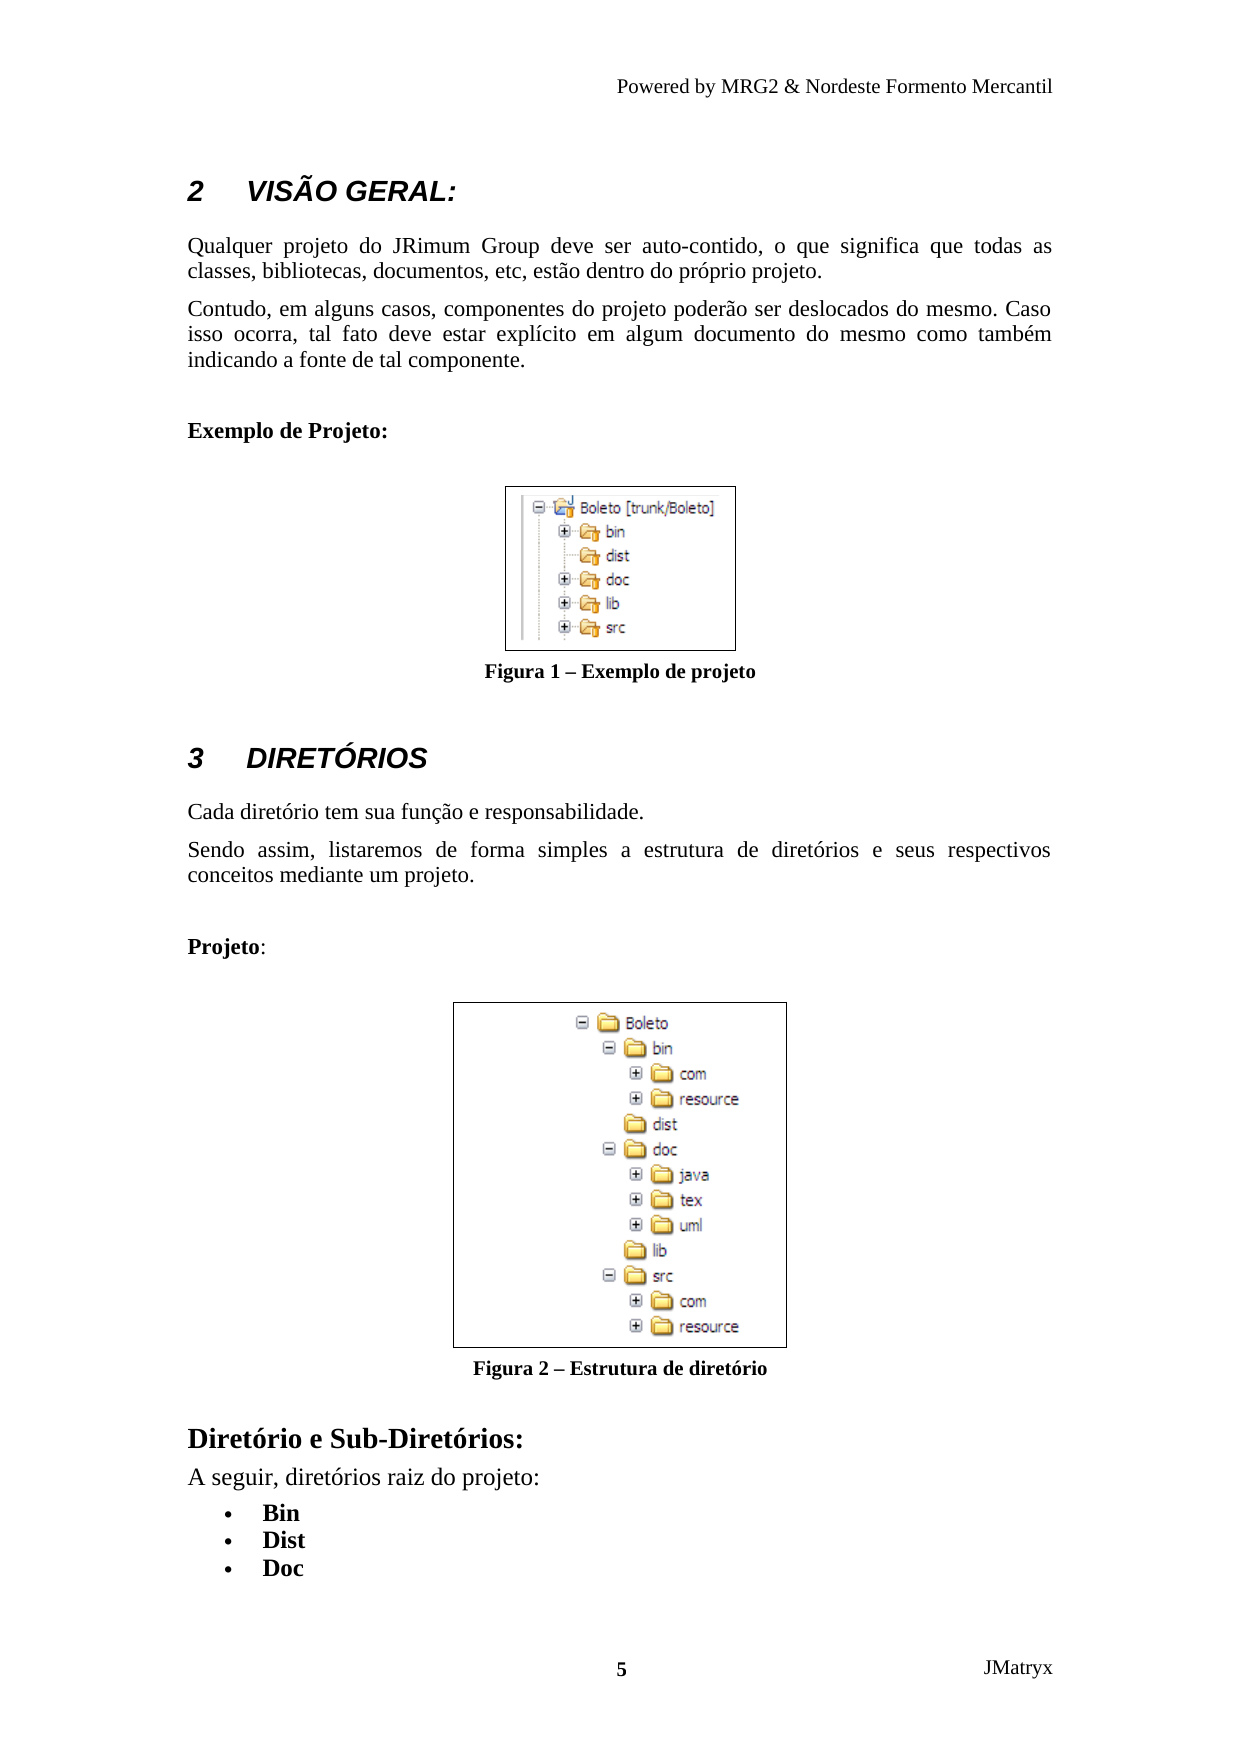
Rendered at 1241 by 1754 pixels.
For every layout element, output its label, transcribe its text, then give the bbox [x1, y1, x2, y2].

text Exemplo de Projeto: [187, 418, 1053, 444]
subtitle DIRETÓRIOS [187, 742, 1053, 774]
text Sendo assim, listaremos de forma simples a estrutura de diretórios e seus respectivos conceitos mediante um projeto. [187, 837, 1053, 888]
text A seguir, diretórios raiz do projeto: [187, 1463, 1053, 1490]
list Doc [225, 1554, 1053, 1582]
text Figura 1 – Exemplo de projeto [187, 660, 1053, 683]
picture [521, 495, 720, 643]
subtitle VISÃO GERAL: [187, 175, 1053, 208]
text Projeto: [187, 934, 1053, 959]
list Bin [225, 1499, 1053, 1526]
text Figura 2 – Estrutura de diretório [187, 1357, 1053, 1380]
text Qualquer projeto do JRimum Group deve ser auto-contido, o que significa que todas as classes, bibliotecas, documentos, etc, estão dentro do próprio projeto. [187, 233, 1053, 283]
text Contudo, em alguns casos, componentes do projeto poderão ser deslocados do mesmo. Caso isso ocorra, tal fato deve estar explícito em algum documento do mesmo como também indicando a fonte de tal componente. [187, 296, 1053, 372]
picture [469, 1010, 771, 1340]
text Cada diretório tem sua função e responsabilidade. [187, 799, 1053, 824]
text Diretório e Sub-Diretórios: [187, 1422, 1053, 1454]
list Dist [225, 1526, 1053, 1554]
